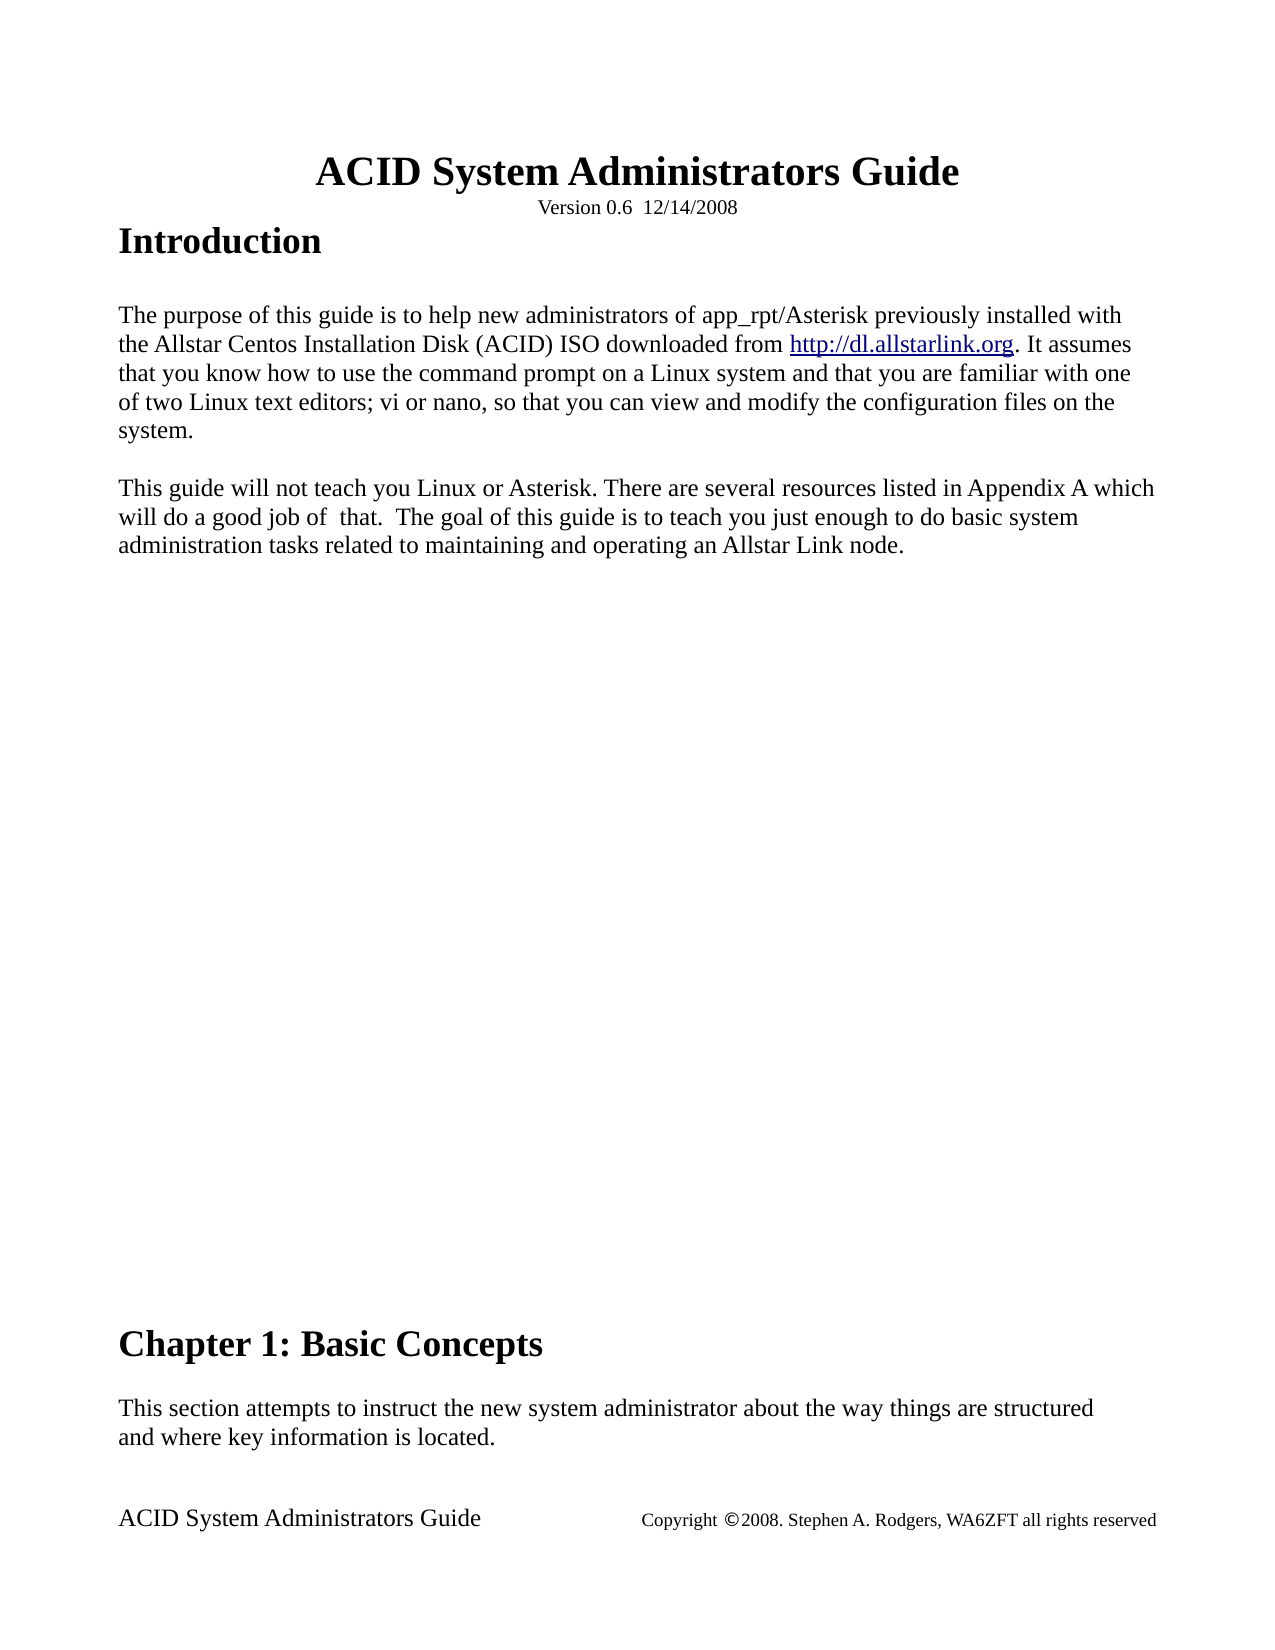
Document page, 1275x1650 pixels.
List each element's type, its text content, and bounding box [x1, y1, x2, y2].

text Chapter 1: Basic Concepts [118, 1321, 1157, 1364]
text This section attempts to instruct the new system administrator about the way things are structured [118, 1393, 1157, 1422]
text The purpose of this guide is to help new administrators of app_rpt/Asterisk previously installed with the Allstar Centos Installation Disk (ACID) ISO downloaded from http://dl.allstarlink.org. It assumes that you know how to use the command prompt on a Linux system and that you are familiar with one of two Linux text editors; vi or nano, so that you can view and modify the configuration files on the system. [118, 300, 1157, 444]
text Version 0.6 12/14/2008 [118, 195, 1157, 219]
text ACID System Administrators Guide [118, 147, 1157, 195]
text and where key information is located. [118, 1422, 1157, 1450]
text This guide will not teach you Linux or Asterisk. There are several resources listed in Appendix A which will do a good job of that. The goal of this guide is to teach you just enough to do basic system administration tasks related to maintaining and operating an Allstar Link node. [118, 473, 1157, 559]
text Introduction [118, 219, 1157, 262]
